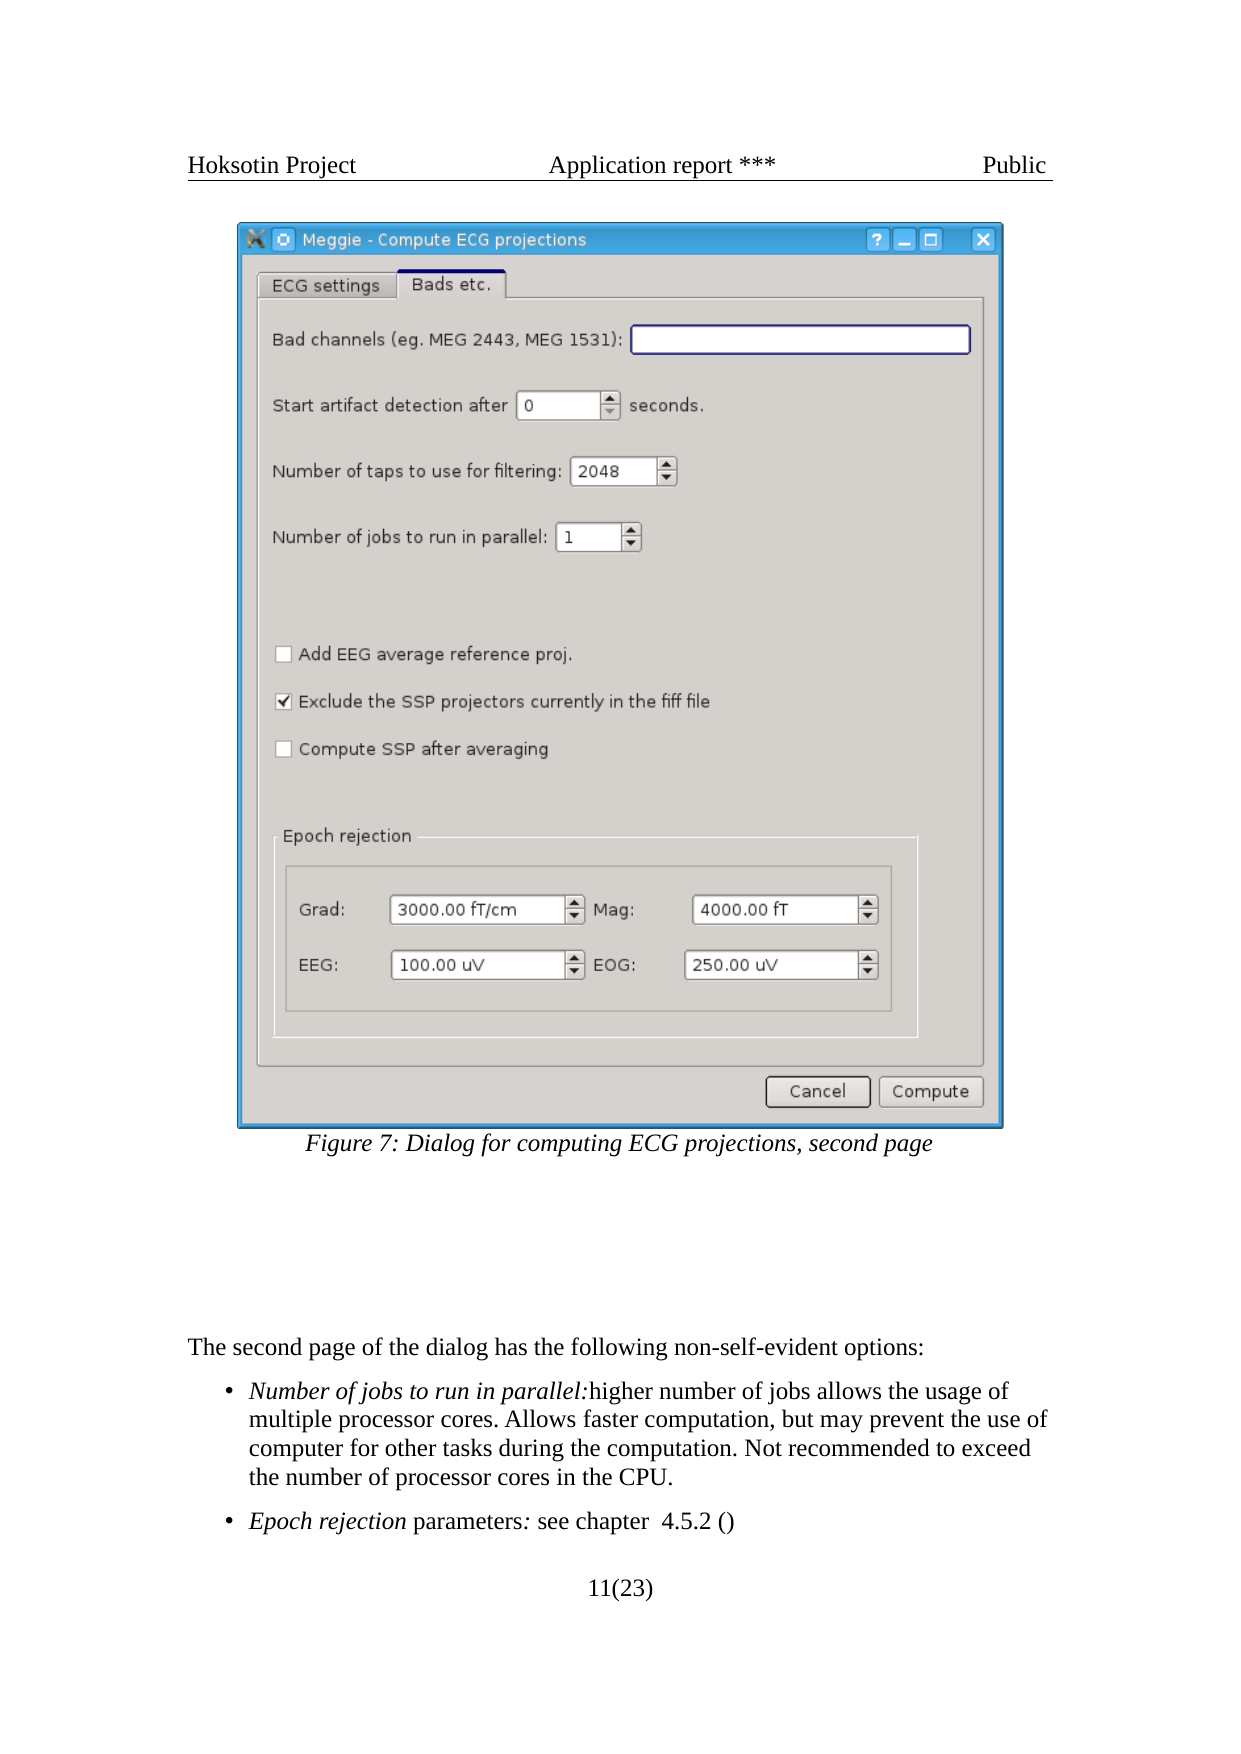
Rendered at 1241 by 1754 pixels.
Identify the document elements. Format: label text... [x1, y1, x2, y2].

picture [237, 222, 1004, 1129]
list Number of jobs to run in parallel:higher number of jobs allows the usage of multiple processor cores. Allows faster computation, but may prevent the use of computer for other tasks during the computation. Not recommended to exceed the number of processor cores in the CPU. [225, 1376, 1053, 1491]
text Figure 7: Dialog for computing ECG projections, second page [237, 1129, 1004, 1157]
list The second page of the dialog has the following non-self-evident options: [187, 1332, 1053, 1361]
list Epoch rejection parameters: see chapter 4.5.2 () [225, 1506, 1053, 1534]
